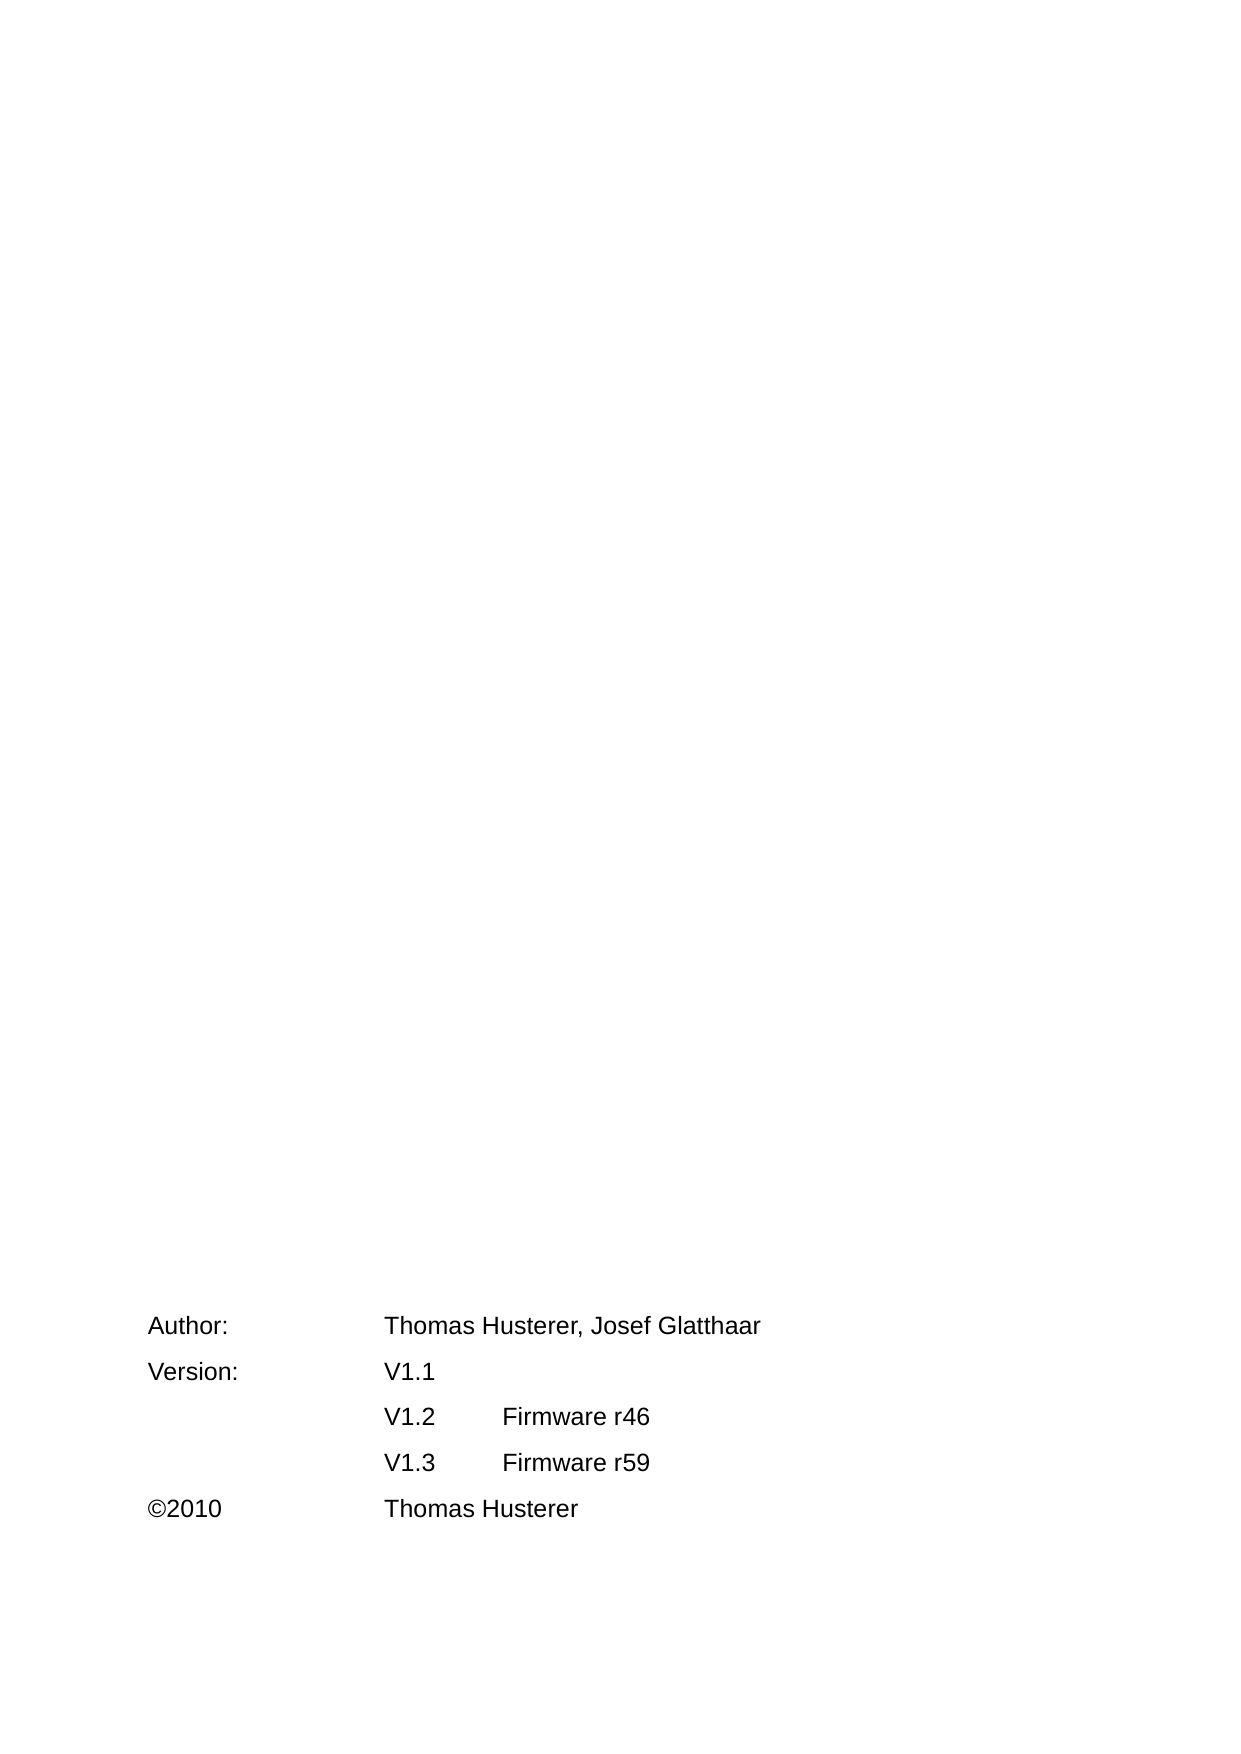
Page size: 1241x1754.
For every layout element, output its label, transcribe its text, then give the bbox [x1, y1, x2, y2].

text V1.3 Firmware r59 [148, 1449, 1093, 1477]
text Version: V1.1 [148, 1357, 1093, 1385]
text ©2010 Thomas Husterer [148, 1494, 1093, 1523]
text V1.2 Firmware r46 [148, 1403, 1093, 1431]
text Author: Thomas Husterer, Josef Glatthaar [148, 1312, 1093, 1340]
